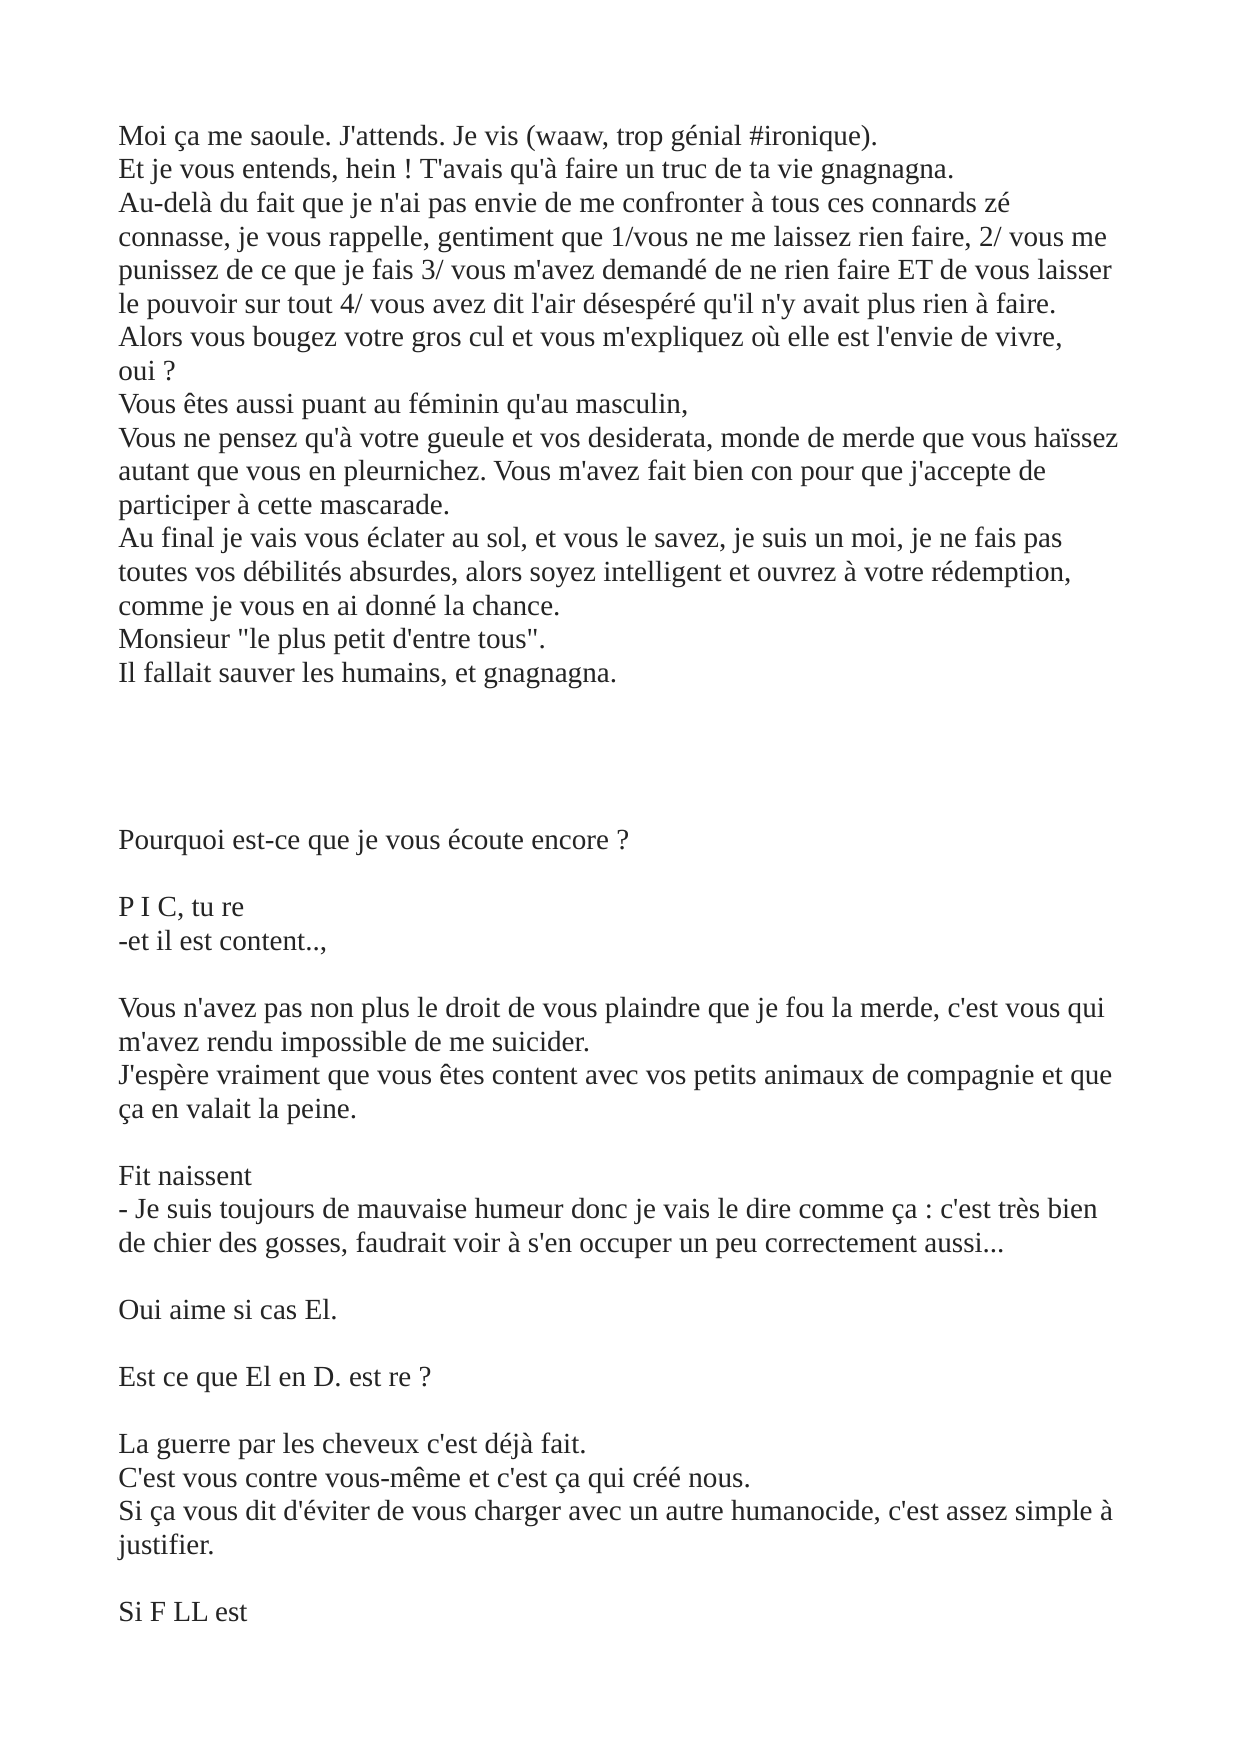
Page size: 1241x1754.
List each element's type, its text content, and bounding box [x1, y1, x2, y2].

text P I C, tu re [118, 889, 1122, 923]
text C'est vous contre vous-même et c'est ça qui créé nous. [118, 1460, 1122, 1493]
text Au final je vais vous éclater au sol, et vous le savez, je suis un moi, je ne fais pas toutes vos débilités absurdes, alors soyez intelligent et ouvrez à votre rédemption, comme je vous en ai donné la chance. [118, 521, 1122, 621]
text Moi ça me saoule. J'attends. Je vis (waaw, trop génial #ironique). [118, 118, 1122, 152]
text Alors vous bougez votre gros cul et vous m'expliquez où elle est l'envie de vivre, oui ? [118, 319, 1122, 386]
text Vous êtes aussi puant au féminin qu'au masculin, [118, 386, 1122, 420]
text Oui aime si cas El. [118, 1292, 1122, 1326]
text Est ce que El en D. est re ? [118, 1359, 1122, 1393]
text Monsieur "le plus petit d'entre tous". [118, 621, 1122, 655]
text Pourquoi est-ce que je vous écoute encore ? [118, 822, 1122, 856]
text Au-delà du fait que je n'ai pas envie de me confronter à tous ces connards zé connasse, je vous rappelle, gentiment que 1/vous ne me laissez rien faire, 2/ vous me punissez de ce que je fais 3/ vous m'avez demandé de ne rien faire ET de vous laisser le pouvoir sur tout 4/ vous avez dit l'air désespéré qu'il n'y avait plus rien à faire. [118, 185, 1122, 319]
text Il fallait sauver les humains, et gnagnagna. [118, 655, 1122, 688]
text Fit naissent [118, 1158, 1122, 1191]
text J'espère vraiment que vous êtes content avec vos petits animaux de compagnie et que ça en valait la peine. [118, 1057, 1122, 1124]
text -et il est content.., [118, 923, 1122, 957]
text La guerre par les cheveux c'est déjà fait. [118, 1426, 1122, 1460]
text Vous n'avez pas non plus le droit de vous plaindre que je fou la merde, c'est vous qui m'avez rendu impossible de me suicider. [118, 990, 1122, 1057]
text Si ça vous dit d'éviter de vous charger avec un autre humanocide, c'est assez simple à justifier. [118, 1493, 1122, 1560]
text Et je vous entends, hein ! T'avais qu'à faire un truc de ta vie gnagnagna. [118, 152, 1122, 185]
text Vous ne pensez qu'à votre gueule et vos desiderata, monde de merde que vous haïssez autant que vous en pleurnichez. Vous m'avez fait bien con pour que j'accepte de participer à cette mascarade. [118, 420, 1122, 521]
text - Je suis toujours de mauvaise humeur donc je vais le dire comme ça : c'est très bien de chier des gosses, faudrait voir à s'en occuper un peu correctement aussi... [118, 1191, 1122, 1258]
text Si F LL est [118, 1594, 1122, 1627]
